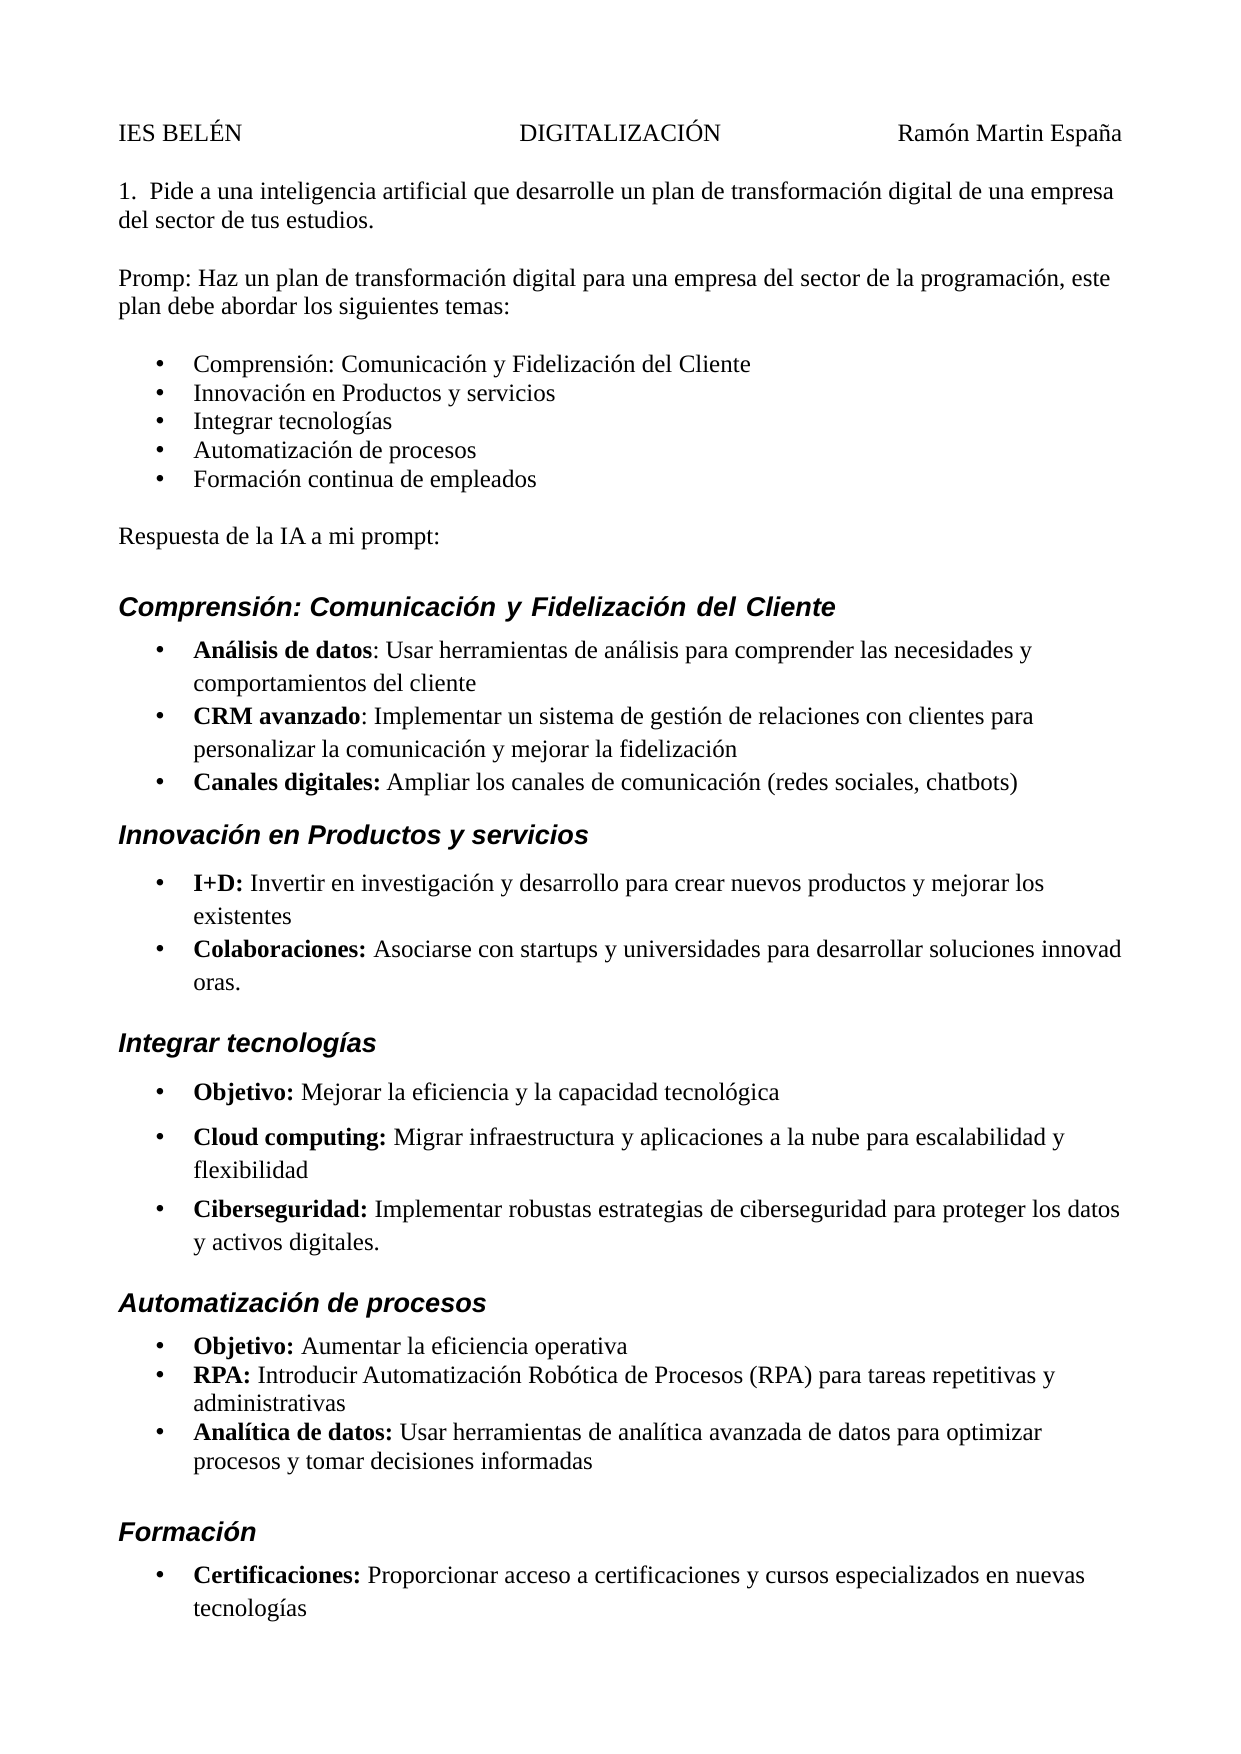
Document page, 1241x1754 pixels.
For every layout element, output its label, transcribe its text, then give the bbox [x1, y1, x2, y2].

text 1. Pide a una inteligencia artificial que desarrolle un plan de transformación digital de una empresa del sector de tus estudios. [118, 176, 1122, 234]
list Cloud computing: Migrar infraestructura y aplicaciones a la nube para escalabilidad y flexibilidad [156, 1122, 1122, 1184]
list Objetivo: Mejorar la eficiencia y la capacidad tecnológica [156, 1077, 1122, 1106]
list Certificaciones: Proporcionar acceso a certificaciones y cursos especializados en nuevas tecnologías [156, 1560, 1122, 1621]
subtitle Automatización de procesos [118, 1287, 1122, 1318]
subtitle Integrar tecnologías [118, 1027, 1122, 1059]
list I+D: Invertir en investigación y desarrollo para crear nuevos productos y mejorar los existentes [156, 868, 1122, 930]
list Innovación en Productos y servicios [156, 378, 1122, 406]
subtitle Innovación en Productos y servicios [118, 819, 1122, 850]
text Respuesta de la IA a mi prompt: [118, 521, 1122, 550]
list Colaboraciones: Asociarse con startups y universidades para desarrollar soluciones innovadoras. [156, 934, 1122, 996]
list Análisis de datos: Usar herramientas de análisis para comprender las necesidades y comportamientos del cliente [156, 635, 1122, 697]
list Automatización de procesos [156, 435, 1122, 464]
subtitle Comprensión: Comunicación y Fidelización del Cliente [118, 591, 1122, 623]
list Canales digitales: Ampliar los canales de comunicación (redes sociales, chatbots) [156, 767, 1122, 796]
text Promp: Haz un plan de transformación digital para una empresa del sector de la programación, este plan debe abordar los siguientes temas: [118, 263, 1122, 320]
list Integrar tecnologías [156, 406, 1122, 435]
list Analítica de datos: Usar herramientas de analítica avanzada de datos para optimizar procesos y tomar decisiones informadas [156, 1417, 1122, 1475]
list Comprensión: Comunicación y Fidelización del Cliente [156, 349, 1122, 378]
list CRM avanzado: Implementar un sistema de gestión de relaciones con clientes para personalizar la comunicación y mejorar la fidelización [156, 701, 1122, 763]
list Objetivo: Aumentar la eficiencia operativa [156, 1331, 1122, 1360]
subtitle Formación [118, 1516, 1122, 1547]
list Formación continua de empleados [156, 464, 1122, 493]
list Ciberseguridad: Implementar robustas estrategias de ciberseguridad para proteger los datos y activos digitales. [156, 1194, 1122, 1256]
list RPA: Introducir Automatización Robótica de Procesos (RPA) para tareas repetitivas y administrativas [156, 1360, 1122, 1417]
